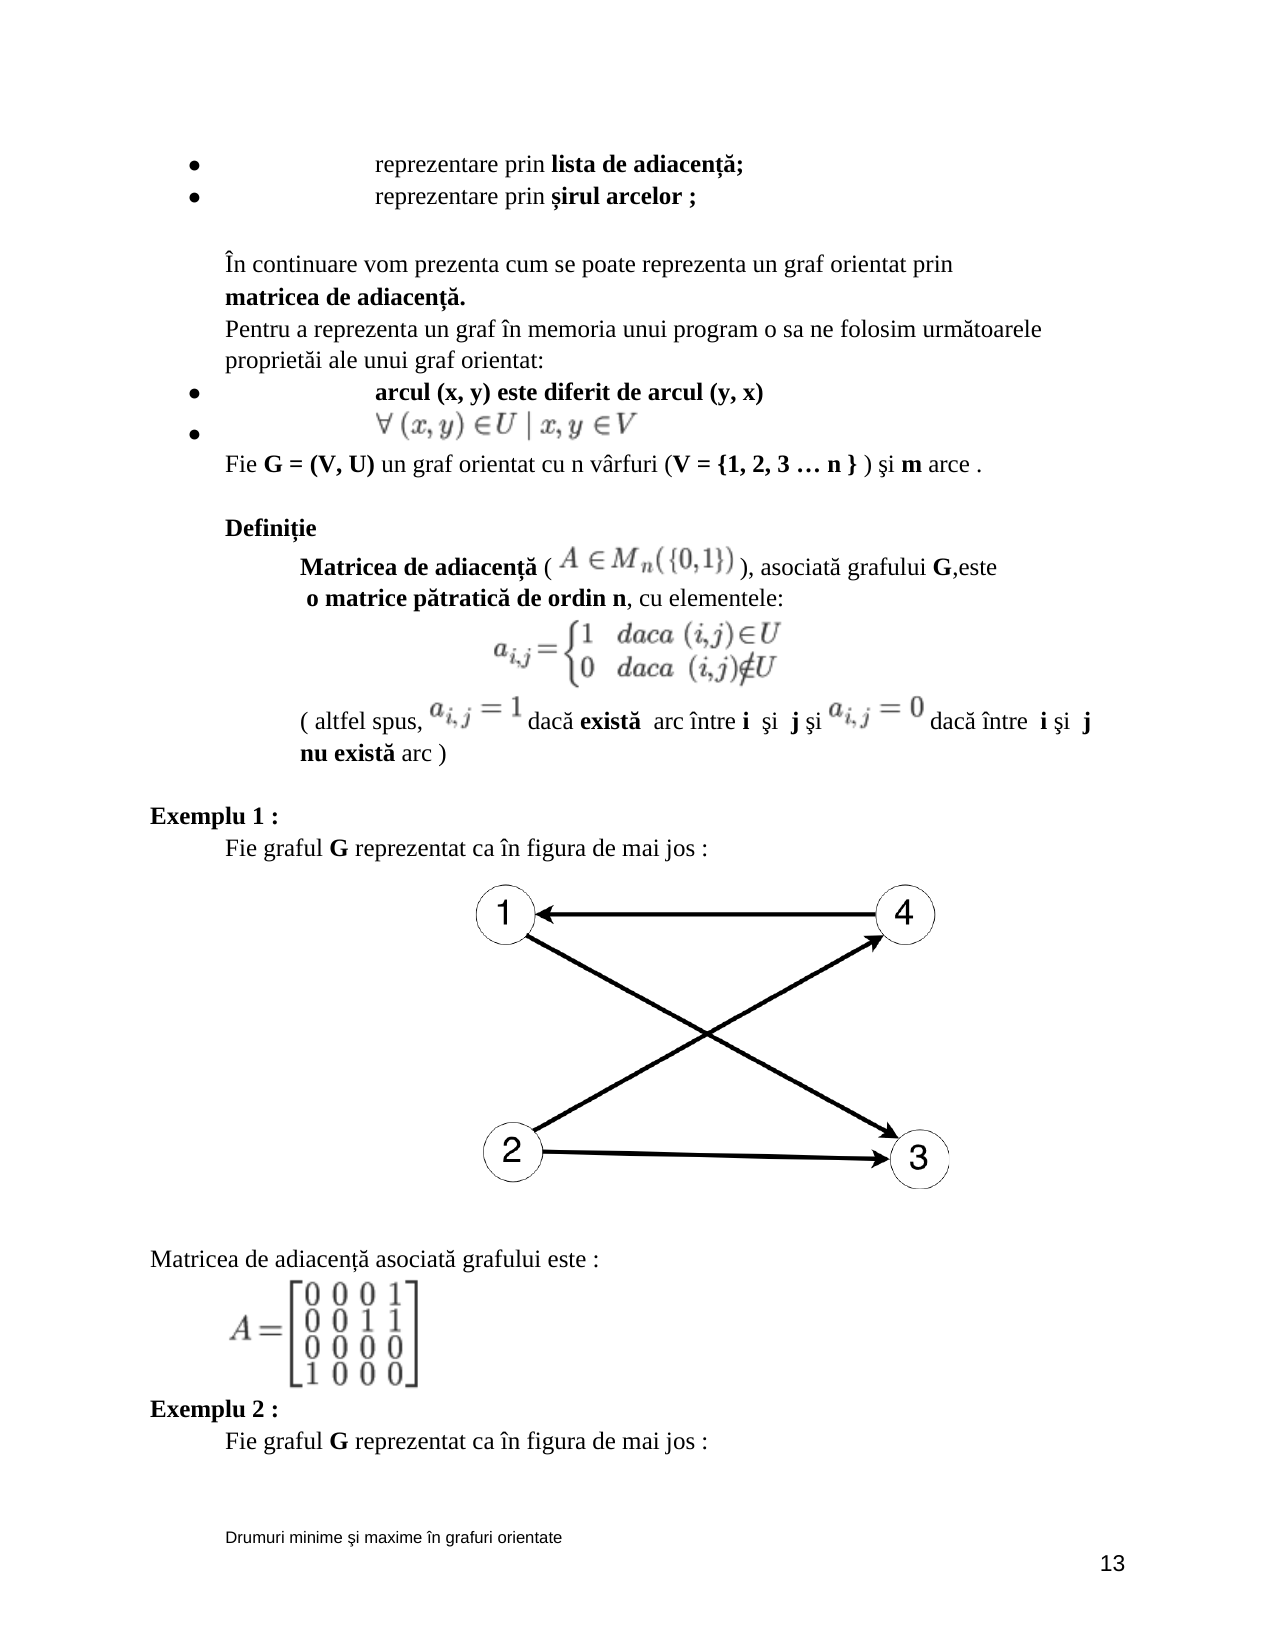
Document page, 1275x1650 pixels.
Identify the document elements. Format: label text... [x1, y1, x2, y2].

text nu există arc ) [300, 739, 1125, 767]
picture [475, 884, 950, 1191]
text Fie graful G reprezentat ca în figura de mai jos : [150, 1427, 1125, 1455]
picture [375, 410, 638, 442]
text Matricea de adiacență asociată grafului este : [150, 1245, 1125, 1273]
picture [828, 695, 924, 730]
picture [558, 545, 734, 576]
text Matricea de adiacență ( ), asociată grafului G,este [150, 545, 1125, 581]
text matricea de adiacență. [150, 283, 1125, 311]
list reprezentare prin lista de adiacență; [187, 150, 1125, 178]
text Fie graful G reprezentat ca în figura de mai jos : [150, 834, 1125, 862]
text o matrice pătratică de ordin n, cu elementele: [150, 584, 1125, 612]
text ( altfel spus, dacă există arc între i şi j şi dacă între i şi j [300, 695, 1125, 735]
text În continuare vom prezenta cum se poate reprezenta un graf orientat prin [150, 251, 1125, 278]
list reprezentare prin șirul arcelor ; [187, 182, 1125, 209]
text Exemplu 1 : [150, 802, 1125, 830]
picture [429, 695, 522, 730]
list arcul (x, y) este diferit de arcul (y, x) [187, 378, 1125, 406]
text Fie G = (V, U) un graf orientat cu n vârfuri (V = {1, 2, 3 … n } ) şi m arce . [150, 450, 1125, 478]
text Definiție [150, 514, 1125, 541]
text Pentru a reprezenta un graf în memoria unui program o sa ne folosim următoarele proprietăi ale unui graf orientat: [225, 315, 1125, 374]
picture [493, 619, 782, 689]
text Exemplu 2 : [150, 1395, 1125, 1423]
picture [228, 1279, 418, 1389]
